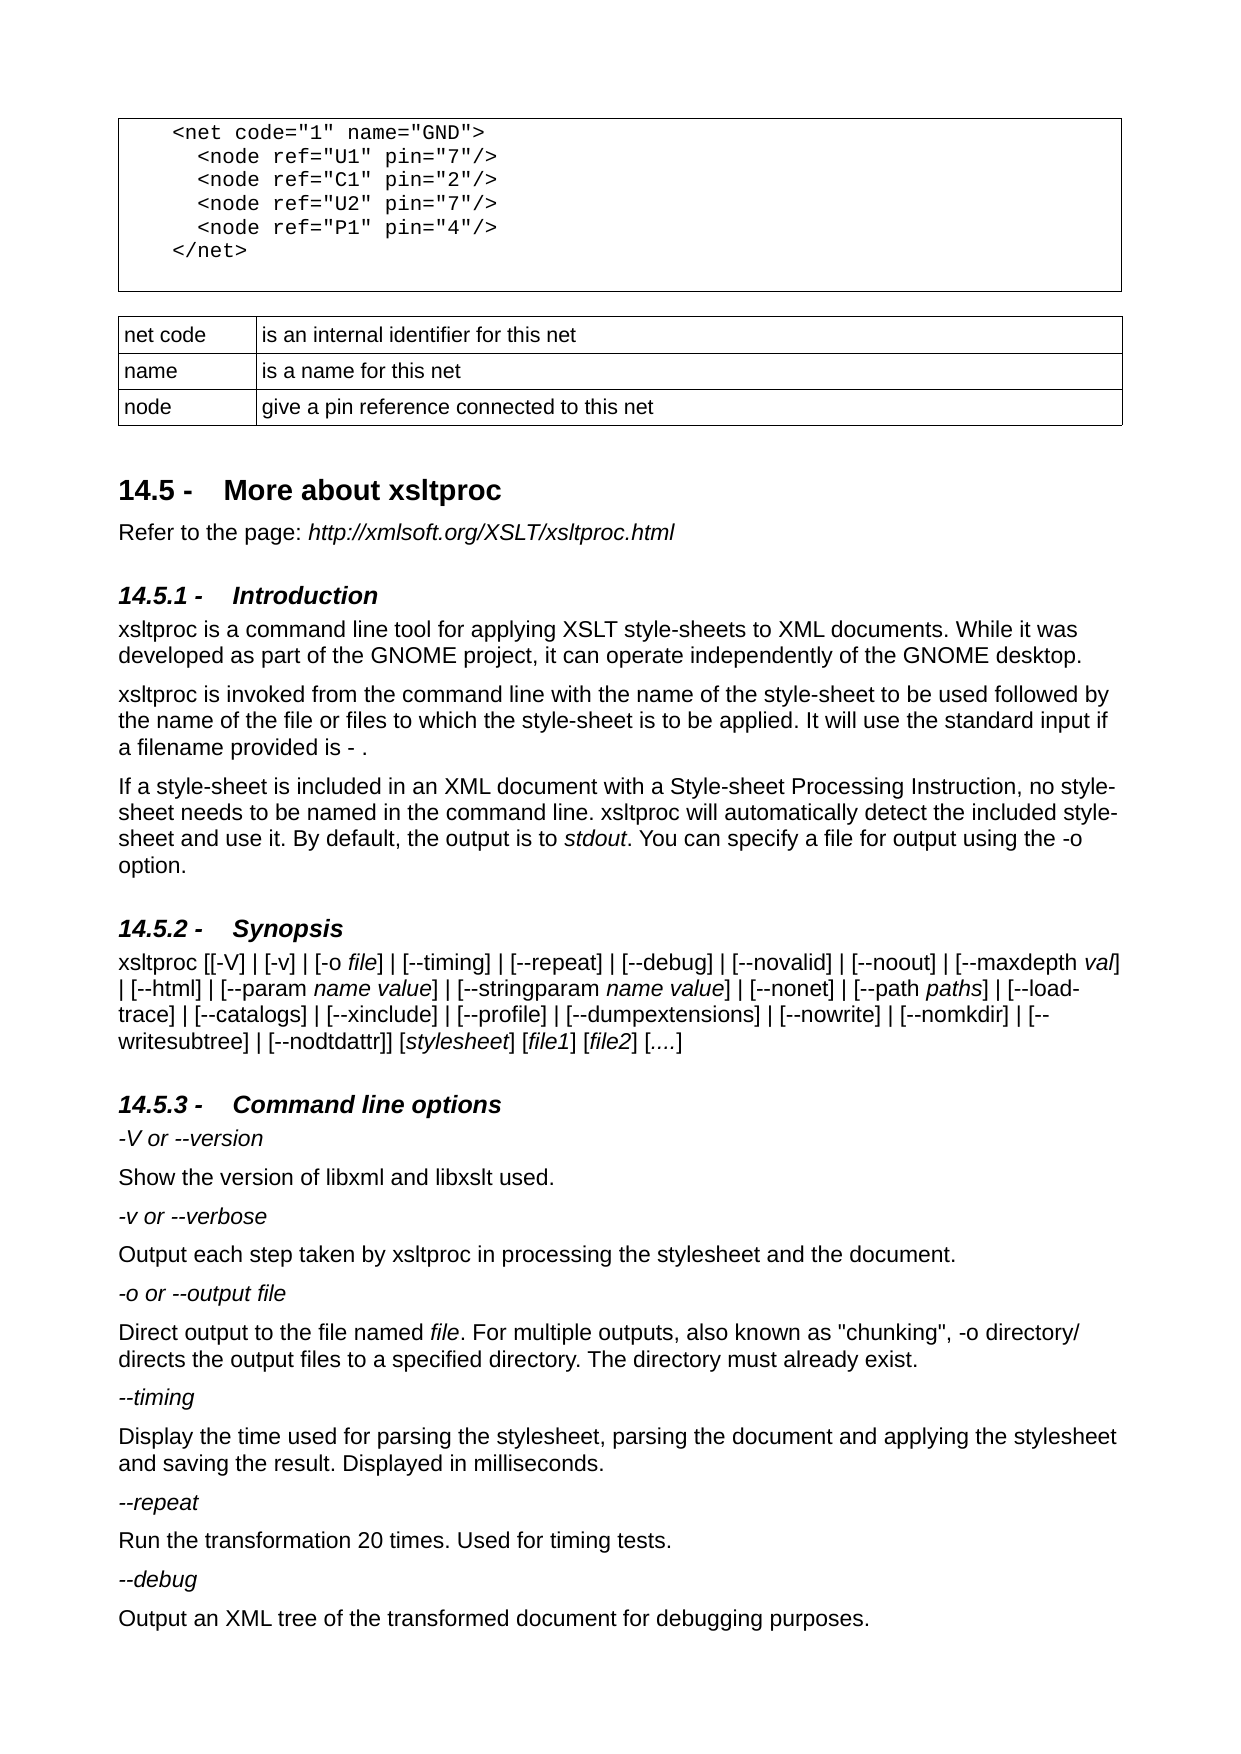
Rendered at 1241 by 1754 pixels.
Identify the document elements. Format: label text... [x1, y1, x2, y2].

text <net code="1" name="GND"> [119, 119, 1121, 142]
table_header net code [119, 317, 256, 352]
table_cell is a name for this net [257, 354, 1122, 389]
text Refer to the page: http://xmlsoft.org/XSLT/xsltproc.html [118, 519, 1122, 545]
text <node ref="U1" pin="7"/> [119, 142, 1121, 165]
text -v or --verbose [118, 1203, 1122, 1229]
table_cell name [119, 354, 256, 389]
text Output an XML tree of the transformed document for debugging purposes. [118, 1605, 1122, 1631]
text --debug [118, 1566, 1122, 1592]
table_cell node [119, 390, 256, 425]
text -V or --version [118, 1125, 1122, 1151]
subtitle More about xsltproc [118, 473, 1122, 506]
subtitle Synopsis [118, 913, 1122, 942]
text -o or --output file [118, 1280, 1122, 1307]
text Output each step taken by xsltproc in processing the stylesheet and the document. [118, 1241, 1122, 1268]
table_cell give a pin reference connected to this net [257, 390, 1122, 425]
text Direct output to the file named file. For multiple outputs, also known as "chunking", -o directory/ directs the output files to a specified directory. The directory must already exist. [118, 1319, 1122, 1372]
text xsltproc is a command line tool for applying XSLT style-sheets to XML documents. While it was developed as part of the GNOME project, it can operate independently of the GNOME desktop. [118, 616, 1122, 668]
text xsltproc [[-V] | [-v] | [-o file] | [--timing] | [--repeat] | [--debug] | [--novalid] | [--noout] | [--maxdepth val] | [--html] | [--param name value] | [--stringparam name value] | [--nonet] | [--path paths] | [--load-trace] | [--catalogs] | [--xinclude] | [--profile] | [--dumpextensions] | [--nowrite] | [--nomkdir] | [--writesubtree] | [--nodtdattr]] [stylesheet] [file1] [file2] [....] [118, 949, 1122, 1054]
text <node ref="U2" pin="7"/> [119, 189, 1121, 213]
text Run the transformation 20 times. Used for timing tests. [118, 1527, 1122, 1554]
text xsltproc is invoked from the command line with the name of the style-sheet to be used followed by the name of the file or files to which the style-sheet is to be applied. It will use the standard input if a filename provided is - . [118, 681, 1122, 760]
table_header is an internal identifier for this net [257, 317, 1122, 352]
text --repeat [118, 1488, 1122, 1515]
text Display the time used for parsing the stylesheet, parsing the document and applying the stylesheet and saving the result. Displayed in milliseconds. [118, 1423, 1122, 1476]
text </net> [119, 236, 1121, 264]
text Show the version of libxml and libxslt used. [118, 1164, 1122, 1190]
text <node ref="C1" pin="2"/> [119, 165, 1121, 189]
subtitle Introduction [118, 581, 1122, 609]
text If a style-sheet is included in an XML document with a Style-sheet Processing Instruction, no style-sheet needs to be named in the command line. xsltproc will automatically detect the included style-sheet and use it. By default, the output is to stdout. You can specify a file for output using the -o option. [118, 773, 1122, 878]
subtitle Command line options [118, 1090, 1122, 1118]
text <node ref="P1" pin="4"/> [119, 213, 1121, 236]
text --timing [118, 1384, 1122, 1411]
